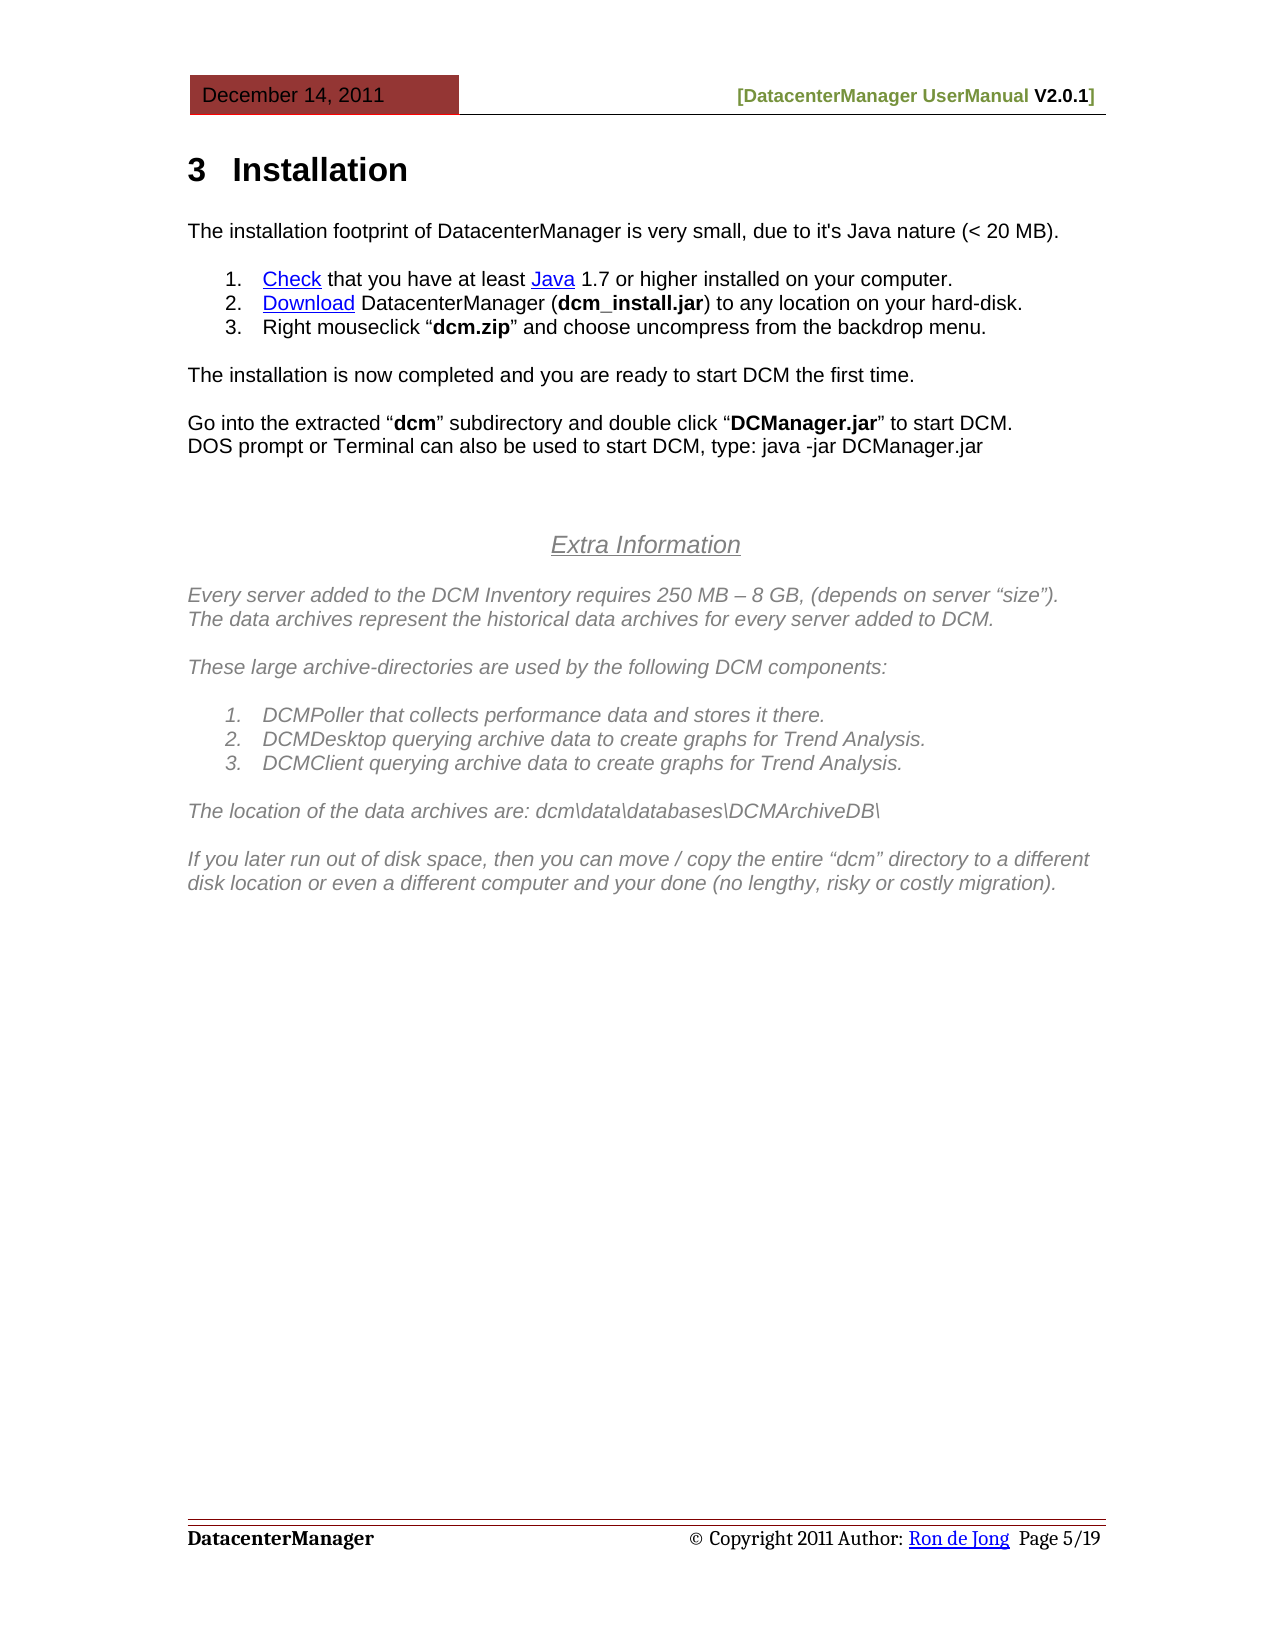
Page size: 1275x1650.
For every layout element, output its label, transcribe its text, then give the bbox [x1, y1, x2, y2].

list DCMPoller that collects performance data and stores it there. [225, 703, 1106, 727]
text The installation footprint of DatacenterManager is very small, due to it's Java nature (< 20 MB). [187, 219, 1106, 243]
text Go into the extracted “dcm” subdirectory and double click “DCManager.jar” to start DCM. [187, 410, 1106, 434]
text The location of the data archives are: dcm\data\databases\DCMArchiveDB\ [187, 798, 1106, 822]
list Right mouseclick “dcm.zip” and choose uncompress from the backdrop menu. [225, 314, 1106, 338]
list DCMClient querying archive data to create graphs for Trend Analysis. [225, 751, 1106, 774]
text DOS prompt or Terminal can also be used to start DCM, type: java -jar DCManager.jar [187, 434, 1106, 458]
text Every server added to the DCM Inventory requires 250 MB – 8 GB, (depends on server “size”). [187, 583, 1106, 607]
list Download DatacenterManager (dcm_install.jar) to any location on your hard-disk. [225, 291, 1106, 314]
text These large archive-directories are used by the following DCM components: [187, 655, 1106, 679]
text The data archives represent the historical data archives for every server added to DCM. [187, 607, 1106, 631]
subtitle Installation [187, 150, 1106, 188]
list DCMDesktop querying archive data to create graphs for Trend Analysis. [225, 727, 1106, 751]
list Check that you have at least Java 1.7 or higher installed on your computer. [225, 267, 1106, 291]
text If you later run out of disk space, then you can move / copy the entire “dcm” directory to a different disk location or even a different computer and your done (no lengthy, risky or costly migration). [187, 846, 1106, 894]
text Extra Information [187, 530, 1106, 559]
text The installation is now completed and you are ready to start DCM the first time. [187, 362, 1106, 386]
